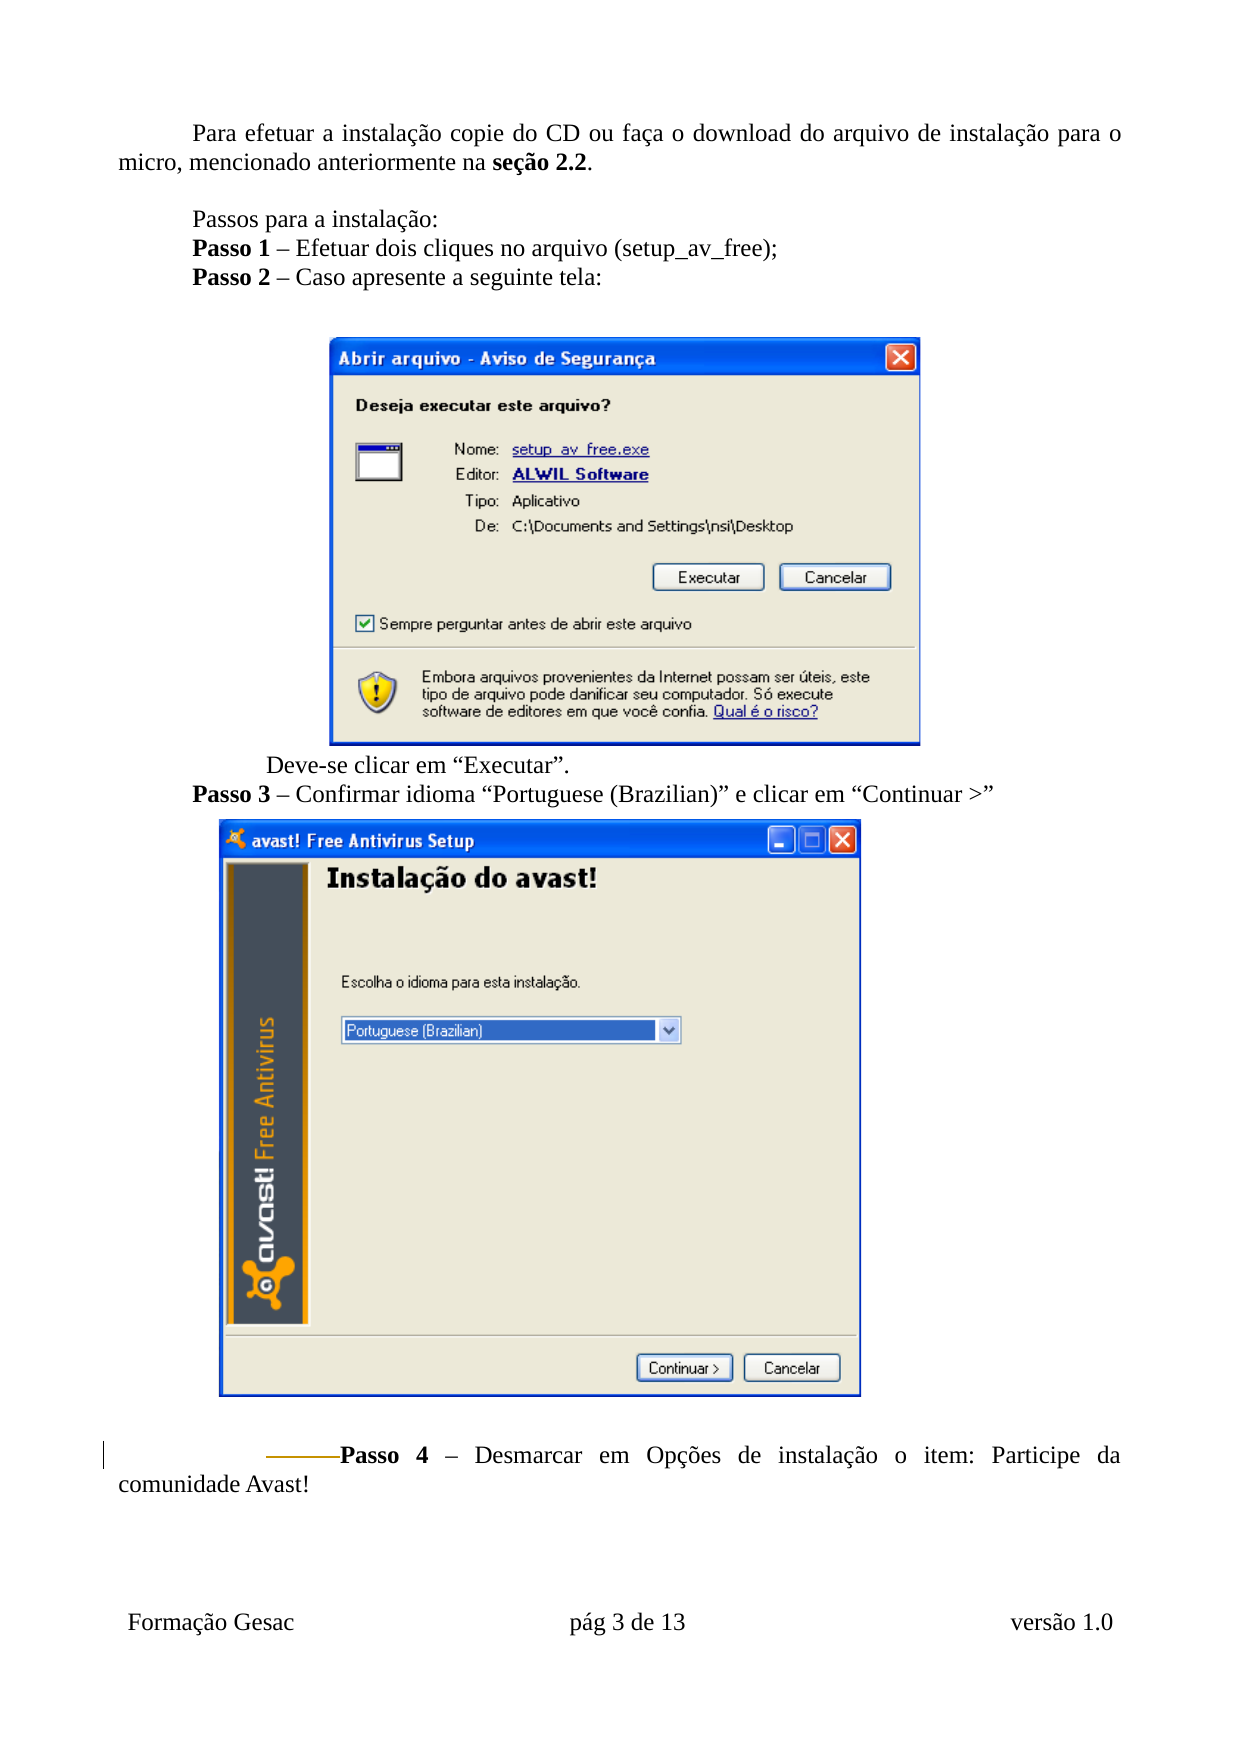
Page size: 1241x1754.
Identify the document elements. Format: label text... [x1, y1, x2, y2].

text Passo 4 – Desmarcar em Opções de instalação o item: Participe da comunidade Avast! [118, 1441, 1122, 1498]
text Para efetuar a instalação copie do CD ou faça o download do arquivo de instalação para o micro, mencionado anteriormente na seção 2.2. [118, 118, 1122, 176]
text Passos para a instalação: [118, 204, 1122, 233]
text Passo 1 – Efetuar dois cliques no arquivo (setup_av_free); [118, 233, 1122, 262]
picture [329, 337, 921, 746]
text Passo 3 – Confirmar idioma “Portuguese (Brazilian)” e clicar em “Continuar >” [118, 779, 1122, 808]
picture [218, 819, 862, 1397]
text Passo 2 – Caso apresente a seguinte tela: [118, 262, 1122, 291]
text Deve-se clicar em “Executar”. [118, 751, 1122, 779]
